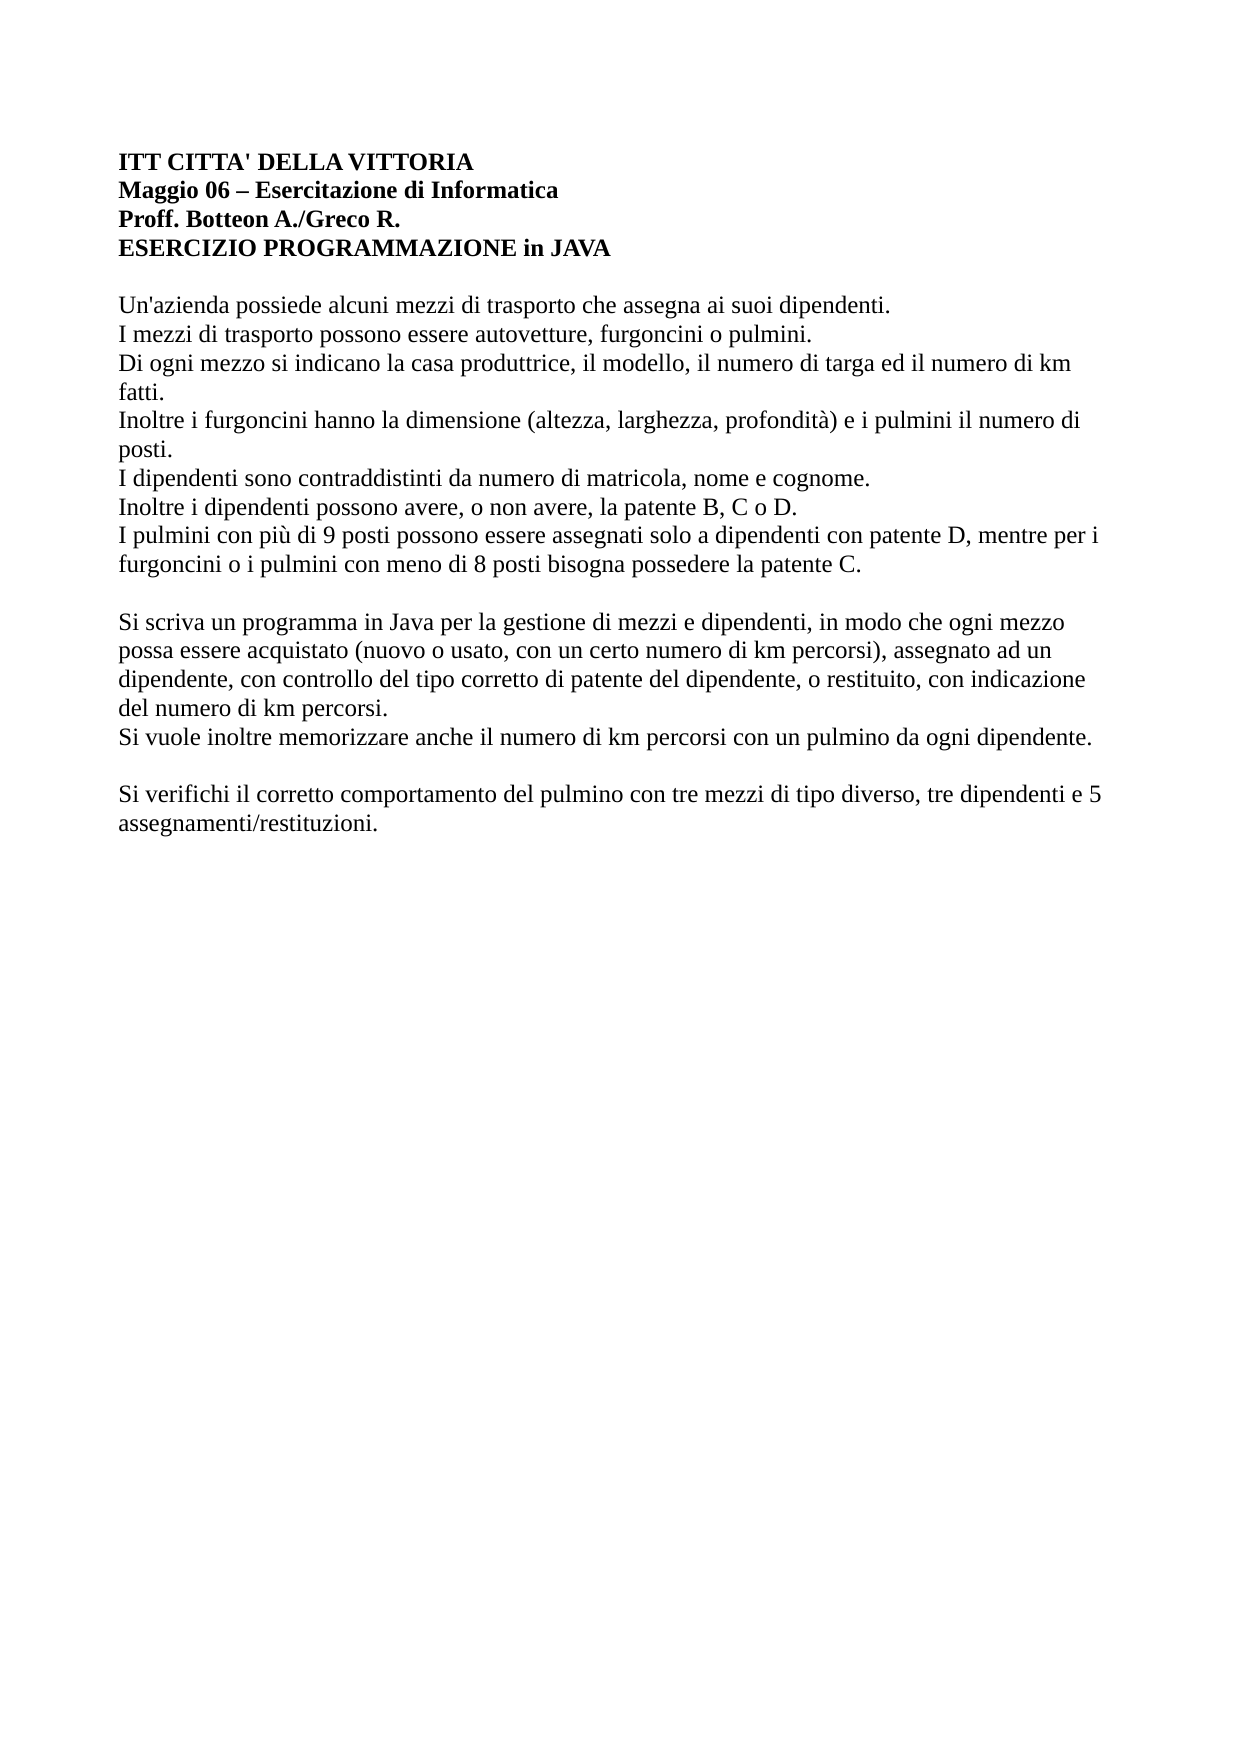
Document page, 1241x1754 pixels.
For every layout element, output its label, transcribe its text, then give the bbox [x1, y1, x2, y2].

text I pulmini con più di 9 posti possono essere assegnati solo a dipendenti con patente D, mentre per i furgoncini o i pulmini con meno di 8 posti bisogna possedere la patente C. [118, 521, 1122, 578]
text Di ogni mezzo si indicano la casa produttrice, il modello, il numero di targa ed il numero di km fatti. [118, 348, 1122, 406]
text Maggio 06 – Esercitazione di Informatica [118, 176, 1122, 204]
text Si scriva un programma in Java per la gestione di mezzi e dipendenti, in modo che ogni mezzo possa essere acquistato (nuovo o usato, con un certo numero di km percorsi), assegnato ad un dipendente, con controllo del tipo corretto di patente del dipendente, o restituito, con indicazione del numero di km percorsi. [118, 607, 1122, 722]
text ITT CITTA' DELLA VITTORIA [118, 147, 1122, 176]
text I mezzi di trasporto possono essere autovetture, furgoncini o pulmini. [118, 319, 1122, 348]
text Si verifichi il corretto comportamento del pulmino con tre mezzi di tipo diverso, tre dipendenti e 5 assegnamenti/restituzioni. [118, 779, 1122, 837]
text ESERCIZIO PROGRAMMAZIONE in JAVA [118, 233, 1122, 262]
text I dipendenti sono contraddistinti da numero di matricola, nome e cognome. [118, 463, 1122, 492]
text Inoltre i dipendenti possono avere, o non avere, la patente B, C o D. [118, 492, 1122, 521]
text Proff. Botteon A./Greco R. [118, 204, 1122, 233]
text Un'azienda possiede alcuni mezzi di trasporto che assegna ai suoi dipendenti. [118, 291, 1122, 319]
text Si vuole inoltre memorizzare anche il numero di km percorsi con un pulmino da ogni dipendente. [118, 722, 1122, 751]
text Inoltre i furgoncini hanno la dimensione (altezza, larghezza, profondità) e i pulmini il numero di posti. [118, 406, 1122, 463]
